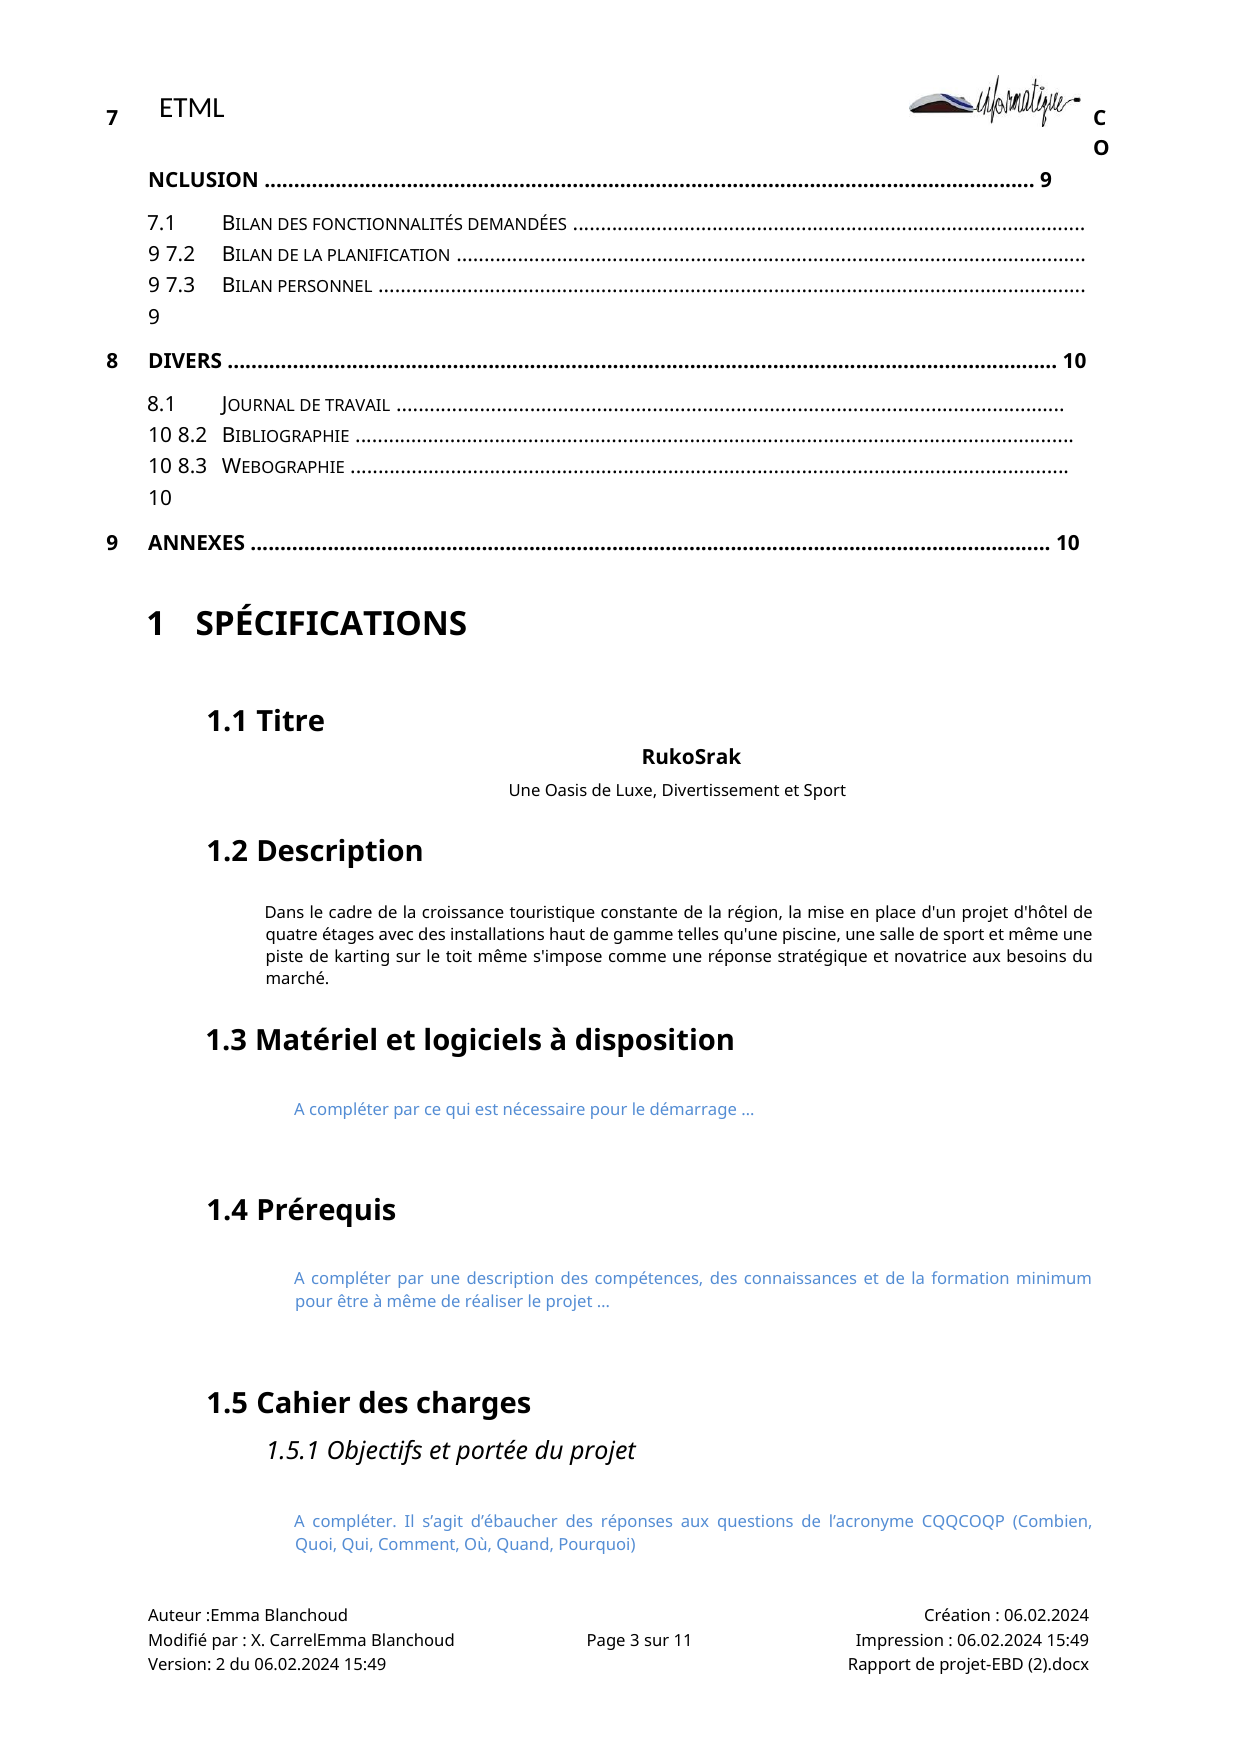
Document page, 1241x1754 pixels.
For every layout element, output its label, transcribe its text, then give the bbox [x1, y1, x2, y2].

text A compléter par ce qui est nécessaire pour le démarrage … [294, 1097, 1093, 1120]
subtitle 1.5 Cahier des charges [206, 1382, 1093, 1422]
subtitle 1.2 Description [206, 830, 1093, 870]
text RukoSrak [294, 742, 1093, 771]
text Dans le cadre de la croissance touristique constante de la région, la mise en place d'un projet d'hôtel de quatre étages avec des installations haut de gamme telles qu'une piscine, une salle de sport et même une piste de karting sur le toit même s'impose comme une réponse stratégique et novatrice aux besoins du marché. [264, 901, 1094, 990]
list DIVERS ............................................................................................................................................ 10 [106, 344, 1094, 375]
list BILAN DES FONCTIONNALITÉS DEMANDÉES ............................................................................................ 9 7.2 BILAN DE LA PLANIFICATION ................................................................................................................. 9 7.3 BILAN PERSONNEL ............................................................................................................................... 9 [147, 208, 1094, 331]
text A compléter par une description des compétences, des connaissances et de la formation minimum pour être à même de réaliser le projet … [294, 1267, 1093, 1312]
subtitle 1.4 Prérequis [206, 1189, 1093, 1229]
list ANNEXES ....................................................................................................................................... 10 [106, 525, 1094, 557]
subtitle 1.5.1 Objectifs et portée du projet [265, 1433, 1093, 1467]
list JOURNAL DE TRAVAIL ........................................................................................................................ 10 8.2 BIBLIOGRAPHIE ................................................................................................................................. 10 8.3 WEBOGRAPHIE ................................................................................................................................. 10 [147, 389, 1094, 512]
text Une Oasis de Luxe, Divertissement et Sport [265, 778, 1093, 801]
subtitle 1.1 Titre [206, 701, 1093, 740]
list CONCLUSION .................................................................................................................................. 9 [106, 103, 1094, 194]
text 1.3 Matériel et logiciels à disposition [205, 1019, 1093, 1059]
text A compléter. Il s’agit d’ébaucher des réponses aux questions de l’acronyme CQQCOQP (Combien, Quoi, Qui, Comment, Où, Quand, Pourquoi) [294, 1510, 1093, 1556]
subtitle 1 SPÉCIFICATIONS [146, 600, 1093, 646]
